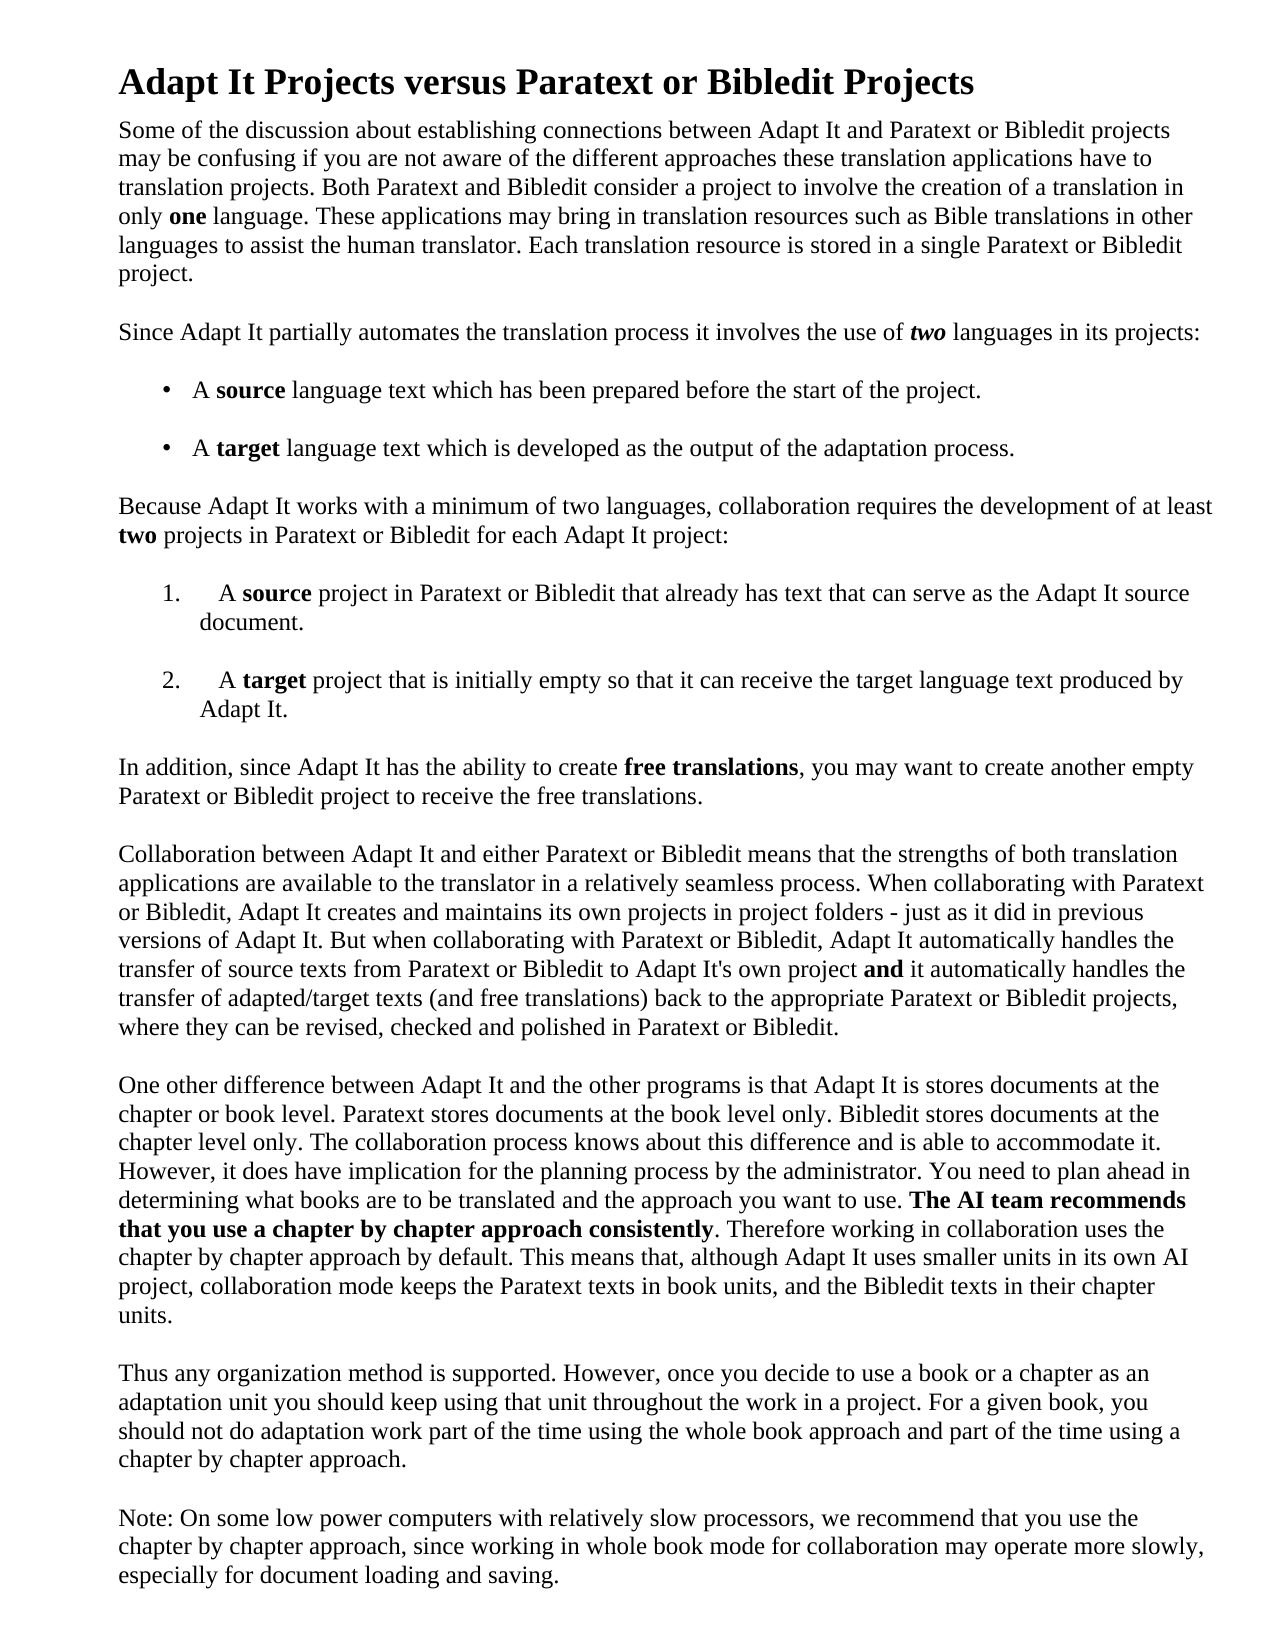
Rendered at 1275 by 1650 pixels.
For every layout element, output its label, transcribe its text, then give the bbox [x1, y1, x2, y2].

list A source language text which has been prepared before the start of the project. [162, 375, 1216, 404]
text One other difference between Adapt It and the other programs is that Adapt It is stores documents at the chapter or book level. Paratext stores documents at the book level only. Bibledit stores documents at the chapter level only. The collaboration process knows about this difference and is able to accommodate it. However, it does have implication for the planning process by the administrator. You need to plan ahead in determining what books are to be translated and the approach you want to use. The AI team recommends that you use a chapter by chapter approach consistently. Therefore working in collaboration uses the chapter by chapter approach by default. This means that, although Adapt It uses smaller units in its own AI project, collaboration mode keeps the Paratext texts in book units, and the Bibledit texts in their chapter units. [118, 1070, 1216, 1329]
subtitle Adapt It Projects versus Paratext or Bibledit Projects [118, 59, 1216, 102]
text In addition, since Adapt It has the ability to create free translations, you may want to create another empty Paratext or Bibledit project to receive the free translations. [118, 752, 1216, 810]
text Collaboration between Adapt It and either Paratext or Bibledit means that the strengths of both translation applications are available to the translator in a relatively seamless process. When collaborating with Paratext or Bibledit, Adapt It creates and maintains its own projects in project folders - just as it did in previous versions of Adapt It. But when collaborating with Paratext or Bibledit, Adapt It automatically handles the transfer of source texts from Paratext or Bibledit to Adapt It's own project and it automatically handles the transfer of adapted/target texts (and free translations) back to the appropriate Paratext or Bibledit projects, where they can be revised, checked and polished in Paratext or Bibledit. [118, 839, 1216, 1041]
text Some of the discussion about establishing connections between Adapt It and Paratext or Bibledit projects may be confusing if you are not aware of the different approaches these translation applications have to translation projects. Both Paratext and Bibledit consider a project to involve the creation of a translation in only one language. These applications may bring in translation resources such as Bible translations in other languages to assist the human translator. Each translation resource is stored in a single Paratext or Bibledit project. [118, 115, 1216, 287]
text Since Adapt It partially automates the translation process it involves the use of two languages in its projects: [118, 317, 1216, 345]
text Because Adapt It works with a minimum of two languages, collaboration requires the development of at least two projects in Paratext or Bibledit for each Adapt It project: [118, 491, 1216, 549]
text 2. A target project that is initially empty so that it can receive the target language text produced by Adapt It. [162, 665, 1216, 723]
text 1. A source project in Paratext or Bibledit that already has text that can serve as the Adapt It source document. [162, 578, 1216, 636]
text Note: On some low power computers with relatively slow processors, we recommend that you use the chapter by chapter approach, since working in whole book mode for collaboration may operate more slowly, especially for document loading and saving. [118, 1503, 1216, 1589]
list A target language text which is developed as the output of the adaptation process. [162, 433, 1216, 462]
text Thus any organization method is supported. However, once you decide to use a book or a chapter as an adaptation unit you should keep using that unit throughout the work in a project. For a given book, you should not do adaptation work part of the time using the whole book approach and part of the time using a chapter by chapter approach. [118, 1358, 1216, 1473]
